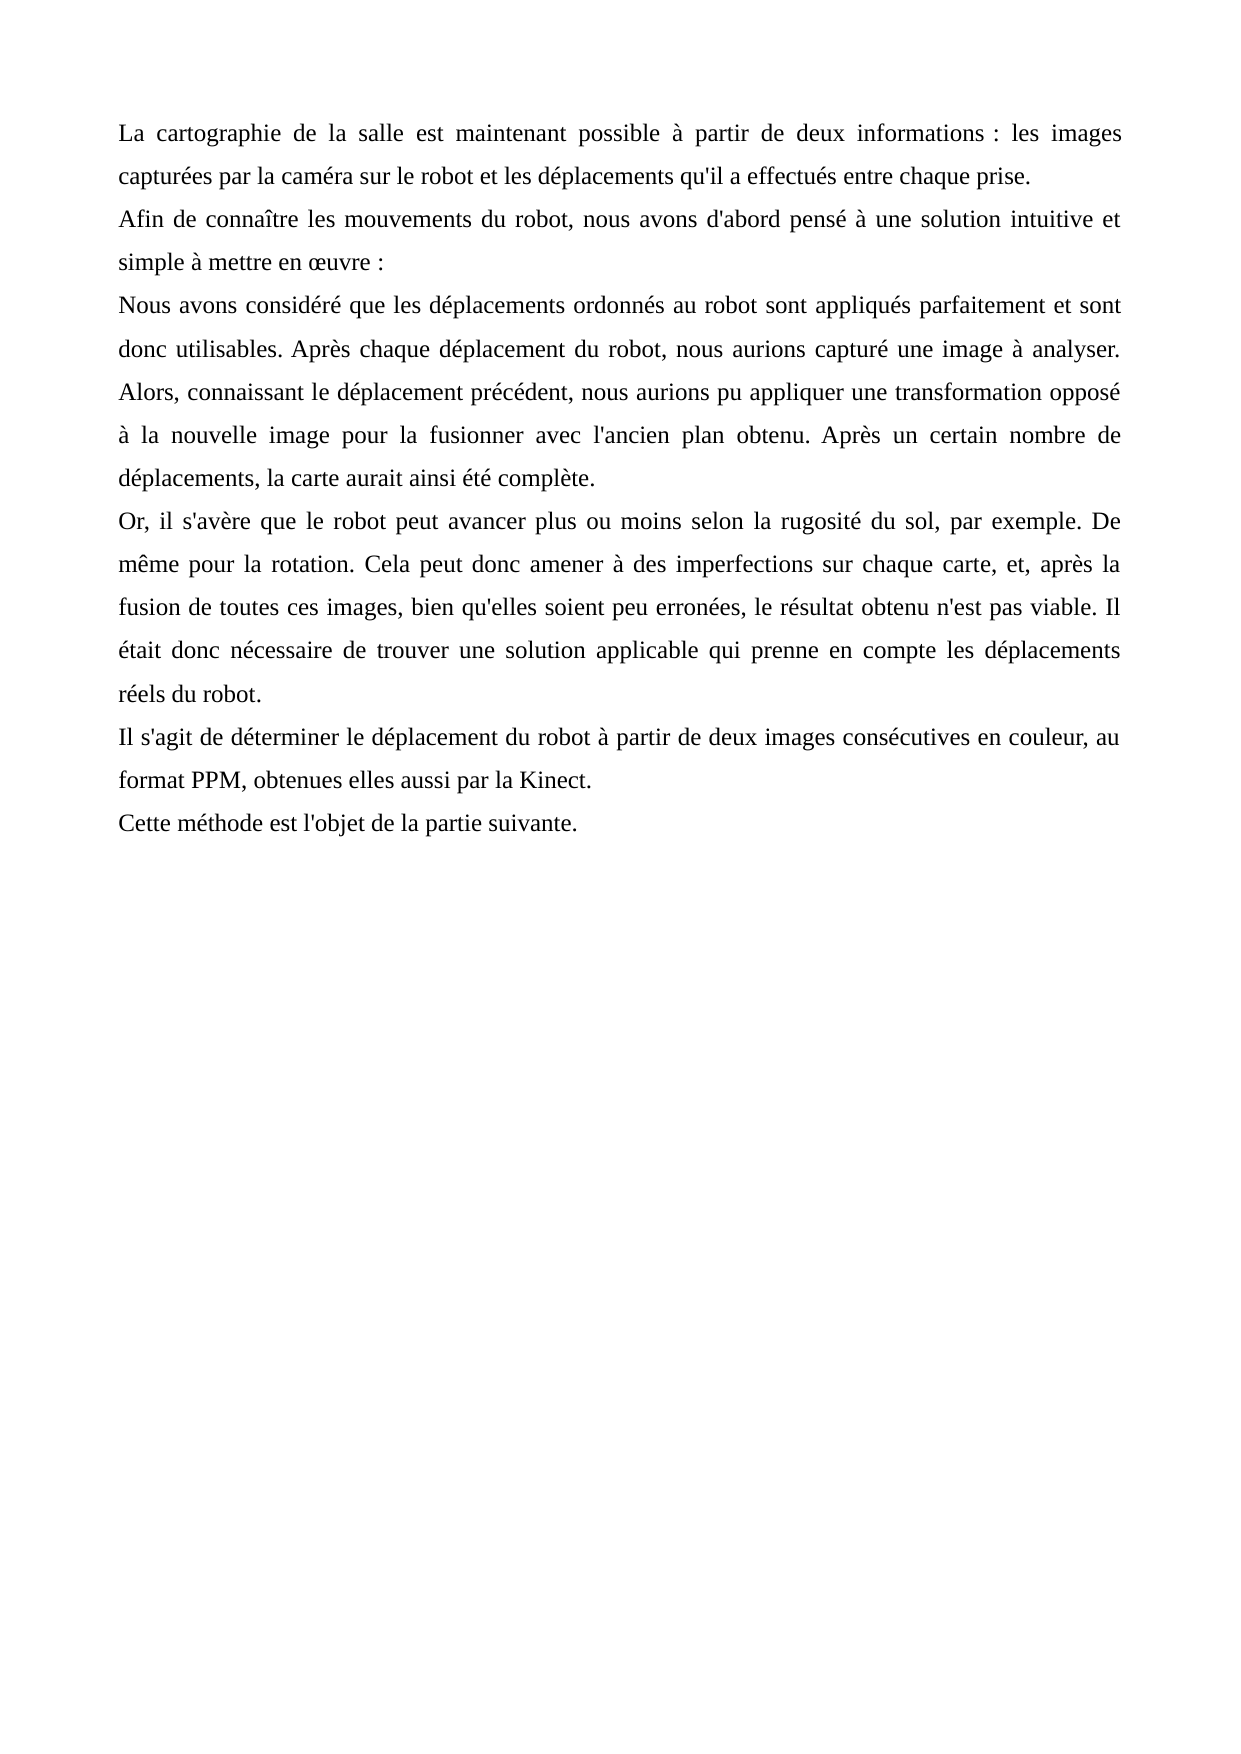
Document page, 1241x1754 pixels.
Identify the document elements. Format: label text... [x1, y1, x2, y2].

text Il s'agit de déterminer le déplacement du robot à partir de deux images consécutives en couleur, au format PPM, obtenues elles aussi par la Kinect. [118, 722, 1122, 794]
text Nous avons considéré que les déplacements ordonnés au robot sont appliqués parfaitement et sont donc utilisables. Après chaque déplacement du robot, nous aurions capturé une image à analyser. Alors, connaissant le déplacement précédent, nous aurions pu appliquer une transformation opposé à la nouvelle image pour la fusionner avec l'ancien plan obtenu. Après un certain nombre de déplacements, la carte aurait ainsi été complète. [118, 291, 1122, 492]
text La cartographie de la salle est maintenant possible à partir de deux informations : les images capturées par la caméra sur le robot et les déplacements qu'il a effectués entre chaque prise. [118, 118, 1122, 190]
text Cette méthode est l'objet de la partie suivante. [81, 808, 1122, 837]
text Afin de connaître les mouvements du robot, nous avons d'abord pensé à une solution intuitive et simple à mettre en œuvre : [118, 204, 1122, 276]
text Or, il s'avère que le robot peut avancer plus ou moins selon la rugosité du sol, par exemple. De même pour la rotation. Cela peut donc amener à des imperfections sur chaque carte, et, après la fusion de toutes ces images, bien qu'elles soient peu erronées, le résultat obtenu n'est pas viable. Il était donc nécessaire de trouver une solution applicable qui prenne en compte les déplacements réels du robot. [118, 506, 1122, 707]
